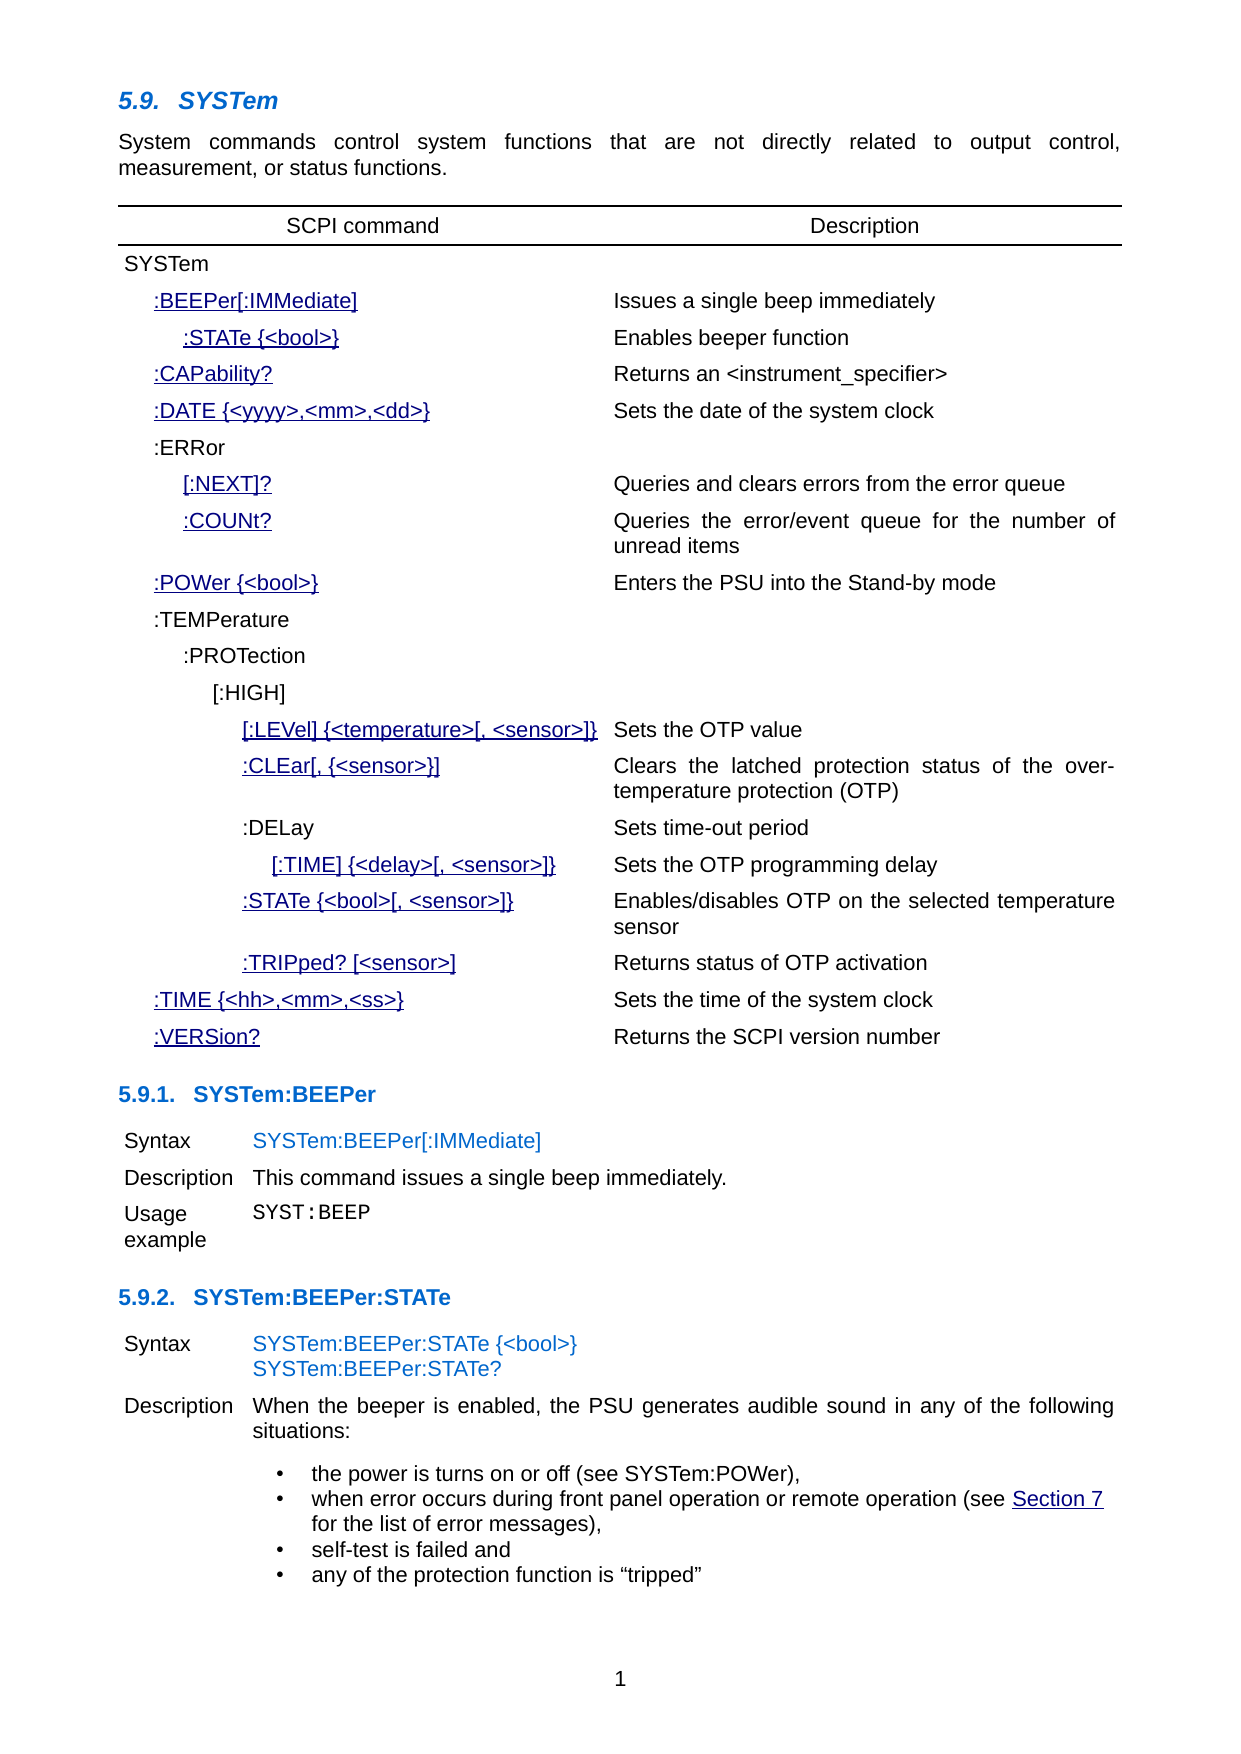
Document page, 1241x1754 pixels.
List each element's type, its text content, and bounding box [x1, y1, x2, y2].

table_cell :TEMPerature [118, 601, 608, 637]
table_cell Returns an <instrument_specifier> [608, 356, 1122, 392]
table_cell :COUNt? [118, 502, 608, 564]
table_cell Clears the latched protection status of the over-temperature protection (OTP) [608, 748, 1122, 809]
table_cell Sets time-out period [608, 809, 1122, 846]
table_cell Sets the OTP value [608, 711, 1122, 747]
table_cell Description [118, 1387, 247, 1618]
table_cell Enters the PSU into the Stand-by mode [608, 564, 1122, 601]
table_cell Sets the OTP programming delay [608, 846, 1122, 883]
table_cell :STATe {<bool>} [118, 319, 608, 356]
table_cell [608, 601, 1122, 637]
table_cell Usage example [118, 1196, 247, 1257]
table_cell :POWer {<bool>} [118, 564, 608, 601]
subtitle SYSTem:BEEPer:STATe [118, 1284, 1122, 1310]
table_cell Issues a single beep immediately [608, 282, 1122, 319]
table_cell :DATE {<yyyy>,<mm>,<dd>} [118, 392, 608, 429]
table_cell [:NEXT]? [118, 466, 608, 502]
text System commands control system functions that are not directly related to output control, measurement, or status functions. [118, 129, 1122, 179]
table_cell Description [118, 1159, 247, 1196]
table_cell :DELay [118, 809, 608, 846]
table_cell :STATe {<bool>[, <sensor>]} [118, 883, 608, 944]
table_cell [:TIME] {<delay>[, <sensor>]} [118, 846, 608, 883]
table_cell [:HIGH] [118, 674, 608, 711]
table_header Syntax [118, 1122, 247, 1159]
table_header Description [608, 207, 1122, 243]
table_cell Enables beeper function [608, 319, 1122, 356]
table_cell :ERRor [118, 429, 608, 466]
table_header SYSTem:BEEPer:STATe {<bool>} SYSTem:BEEPer:STATe? [247, 1325, 1122, 1387]
table_cell Returns the SCPI version number [608, 1018, 1122, 1054]
table_cell [608, 674, 1122, 711]
table_cell Returns status of OTP activation [608, 945, 1122, 981]
table_header SYSTem:BEEPer[:IMMediate] [247, 1122, 1122, 1159]
table_header Syntax [118, 1325, 247, 1387]
table_cell [:LEVel] {<temperature>[, <sensor>]} [118, 711, 608, 747]
table_cell :TRIPped? [<sensor>] [118, 945, 608, 981]
table_cell [608, 429, 1122, 466]
table_cell :CAPability? [118, 356, 608, 392]
table_cell Sets the time of the system clock [608, 981, 1122, 1018]
table_cell Queries and clears errors from the error queue [608, 466, 1122, 502]
subtitle SYSTem [118, 86, 1122, 114]
table_cell [608, 246, 1122, 282]
table_cell :BEEPer[:IMMediate] [118, 282, 608, 319]
table_cell Enables/disables OTP on the selected temperature sensor [608, 883, 1122, 944]
table_cell [608, 638, 1122, 674]
table_cell Queries the error/event queue for the number of unread items [608, 502, 1122, 564]
table_cell SYSTem [118, 246, 608, 282]
table_cell :PROTection [118, 638, 608, 674]
subtitle SYSTem:BEEPer [118, 1081, 1122, 1107]
table_cell SYST:BEEP [247, 1196, 1122, 1257]
table_cell :TIME {<hh>,<mm>,<ss>} [118, 981, 608, 1018]
table_header SCPI command [118, 207, 608, 243]
table_cell When the beeper is enabled, the PSU generates audible sound in any of the following situations: the power is turns on or off (see SYSTem:POWer), when error occurs during front panel operation or remote operation (see Section 7 for the list of error messages), self-test is failed and any of the protection function is “tripped” [247, 1387, 1122, 1618]
table_cell Sets the date of the system clock [608, 392, 1122, 429]
table_cell :CLEar[, {<sensor>}] [118, 748, 608, 809]
table_cell This command issues a single beep immediately. [247, 1159, 1122, 1196]
table_cell :VERSion? [118, 1018, 608, 1054]
